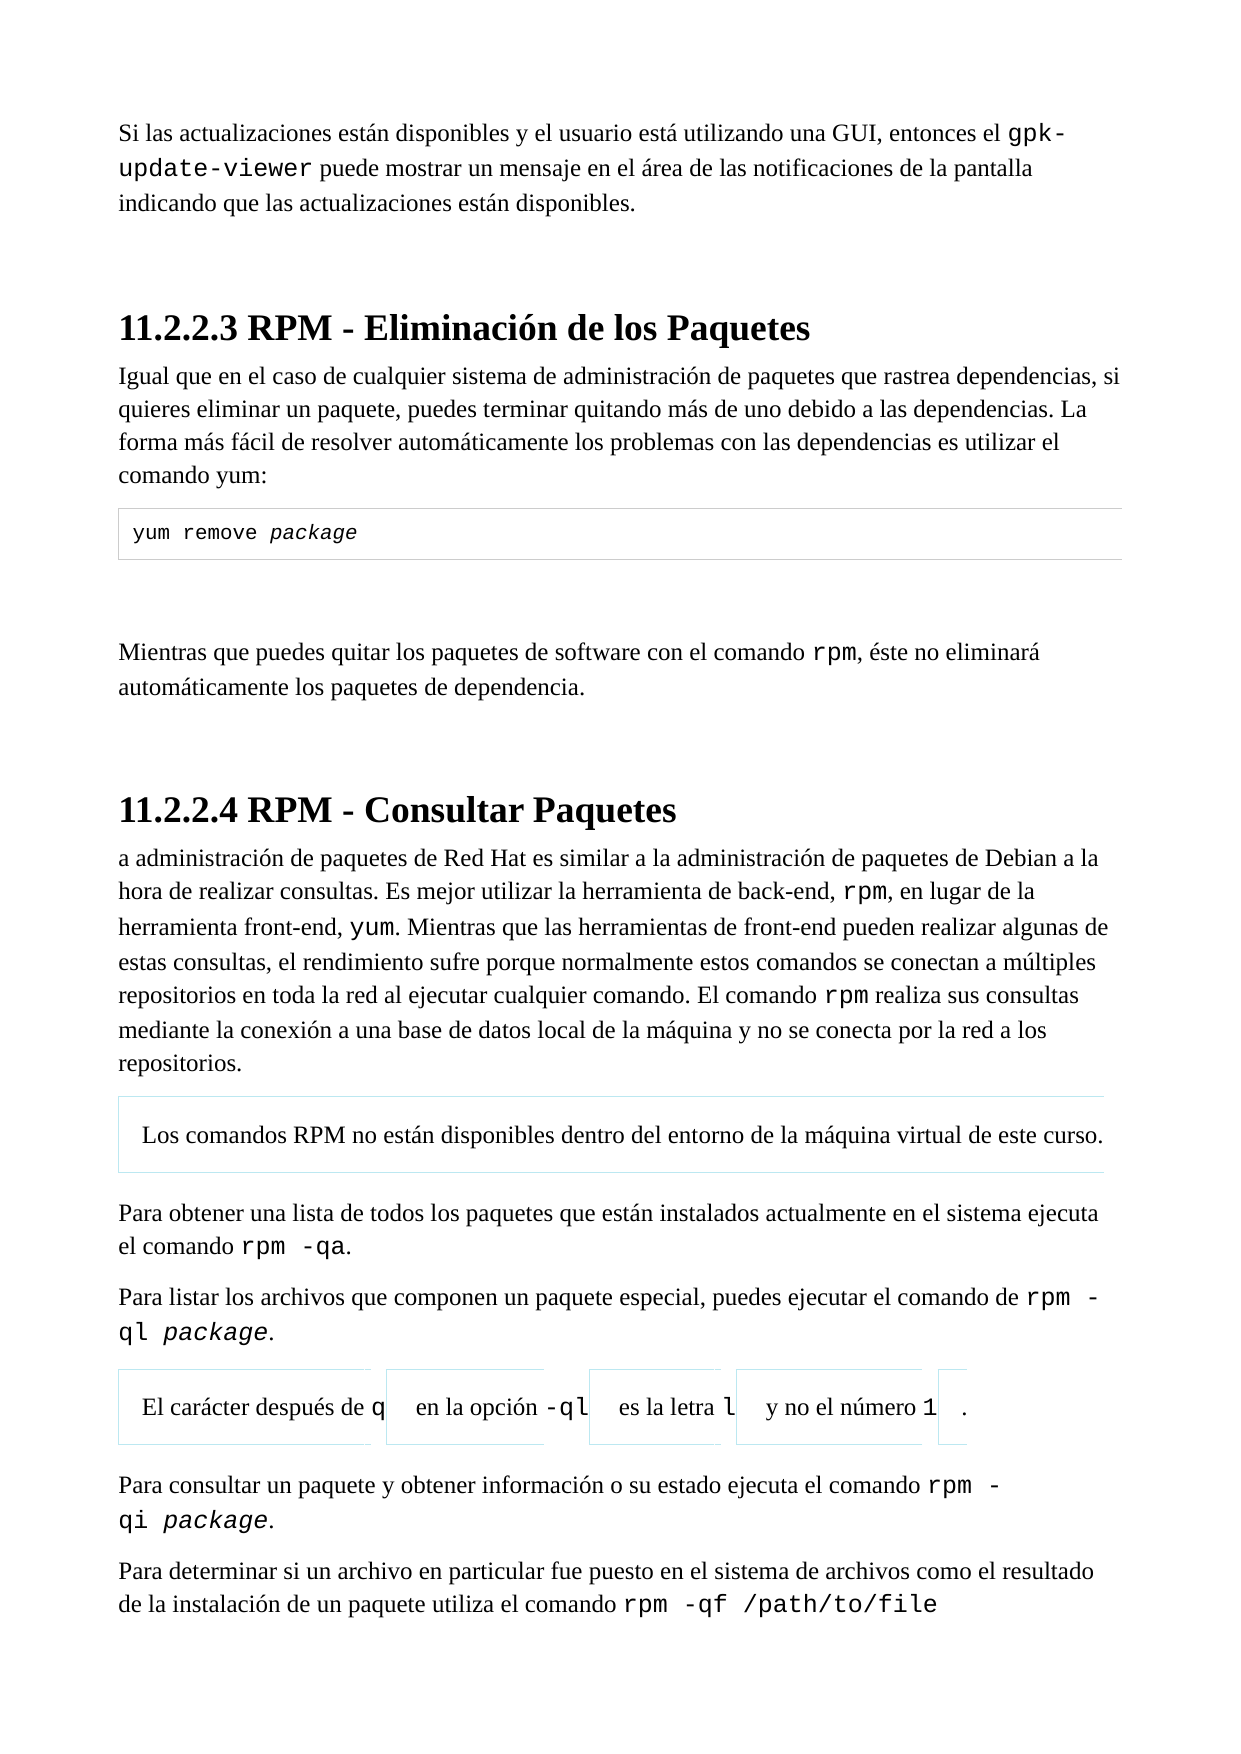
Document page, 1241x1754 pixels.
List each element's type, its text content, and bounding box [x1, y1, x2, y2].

text Para determinar si un archivo en particular fue puesto en el sistema de archivos como el resultado de la instalación de un paquete utiliza el comando rpm -qf /path/to/file [118, 1556, 1122, 1620]
text Para listar los archivos que componen un paquete especial, puedes ejecutar el comando de rpm -ql package. [118, 1282, 1122, 1348]
text Igual que en el caso de cualquier sistema de administración de paquetes que rastrea dependencias, si quieres eliminar un paquete, puedes terminar quitando más de uno debido a las dependencias. La forma más fácil de resolver automáticamente los problemas con las dependencias es utilizar el comando yum: [118, 361, 1122, 489]
text Los comandos RPM no están disponibles dentro del entorno de la máquina virtual de este curso. [119, 1096, 1122, 1172]
text Si las actualizaciones están disponibles y el usuario está utilizando una GUI, entonces el gpk-update-viewer puede mostrar un mensaje en el área de las notificaciones de la pantalla indicando que las actualizaciones están disponibles. [118, 118, 1122, 217]
text yum remove package [119, 509, 1122, 559]
text Mientras que puedes quitar los paquetes de software con el comando rpm, éste no eliminará automáticamente los paquetes de dependencia. [118, 637, 1122, 701]
subtitle 11.2.2.4 RPM - Consultar Paquetes [118, 788, 1122, 831]
text Para consultar un paquete y obtener información o su estado ejecuta el comando rpm -qi package. [118, 1470, 1122, 1536]
text El carácter después de q en la opción -ql es la letra l y no el número 1. [118, 1368, 1122, 1444]
text Para obtener una lista de todos los paquetes que están instalados actualmente en el sistema ejecuta el comando rpm -qa. [118, 1198, 1122, 1262]
text a administración de paquetes de Red Hat es similar a la administración de paquetes de Debian a la hora de realizar consultas. Es mejor utilizar la herramienta de back-end, rpm, en lugar de la herramienta front-end, yum. Mientras que las herramientas de front-end pueden realizar algunas de estas consultas, el rendimiento sufre porque normalmente estos comandos se conectan a múltiples repositorios en toda la red al ejecutar cualquier comando. El comando rpm realiza sus consultas mediante la conexión a una base de datos local de la máquina y no se conecta por la red a los repositorios. [118, 843, 1122, 1077]
subtitle 11.2.2.3 RPM - Eliminación de los Paquetes [118, 305, 1122, 348]
